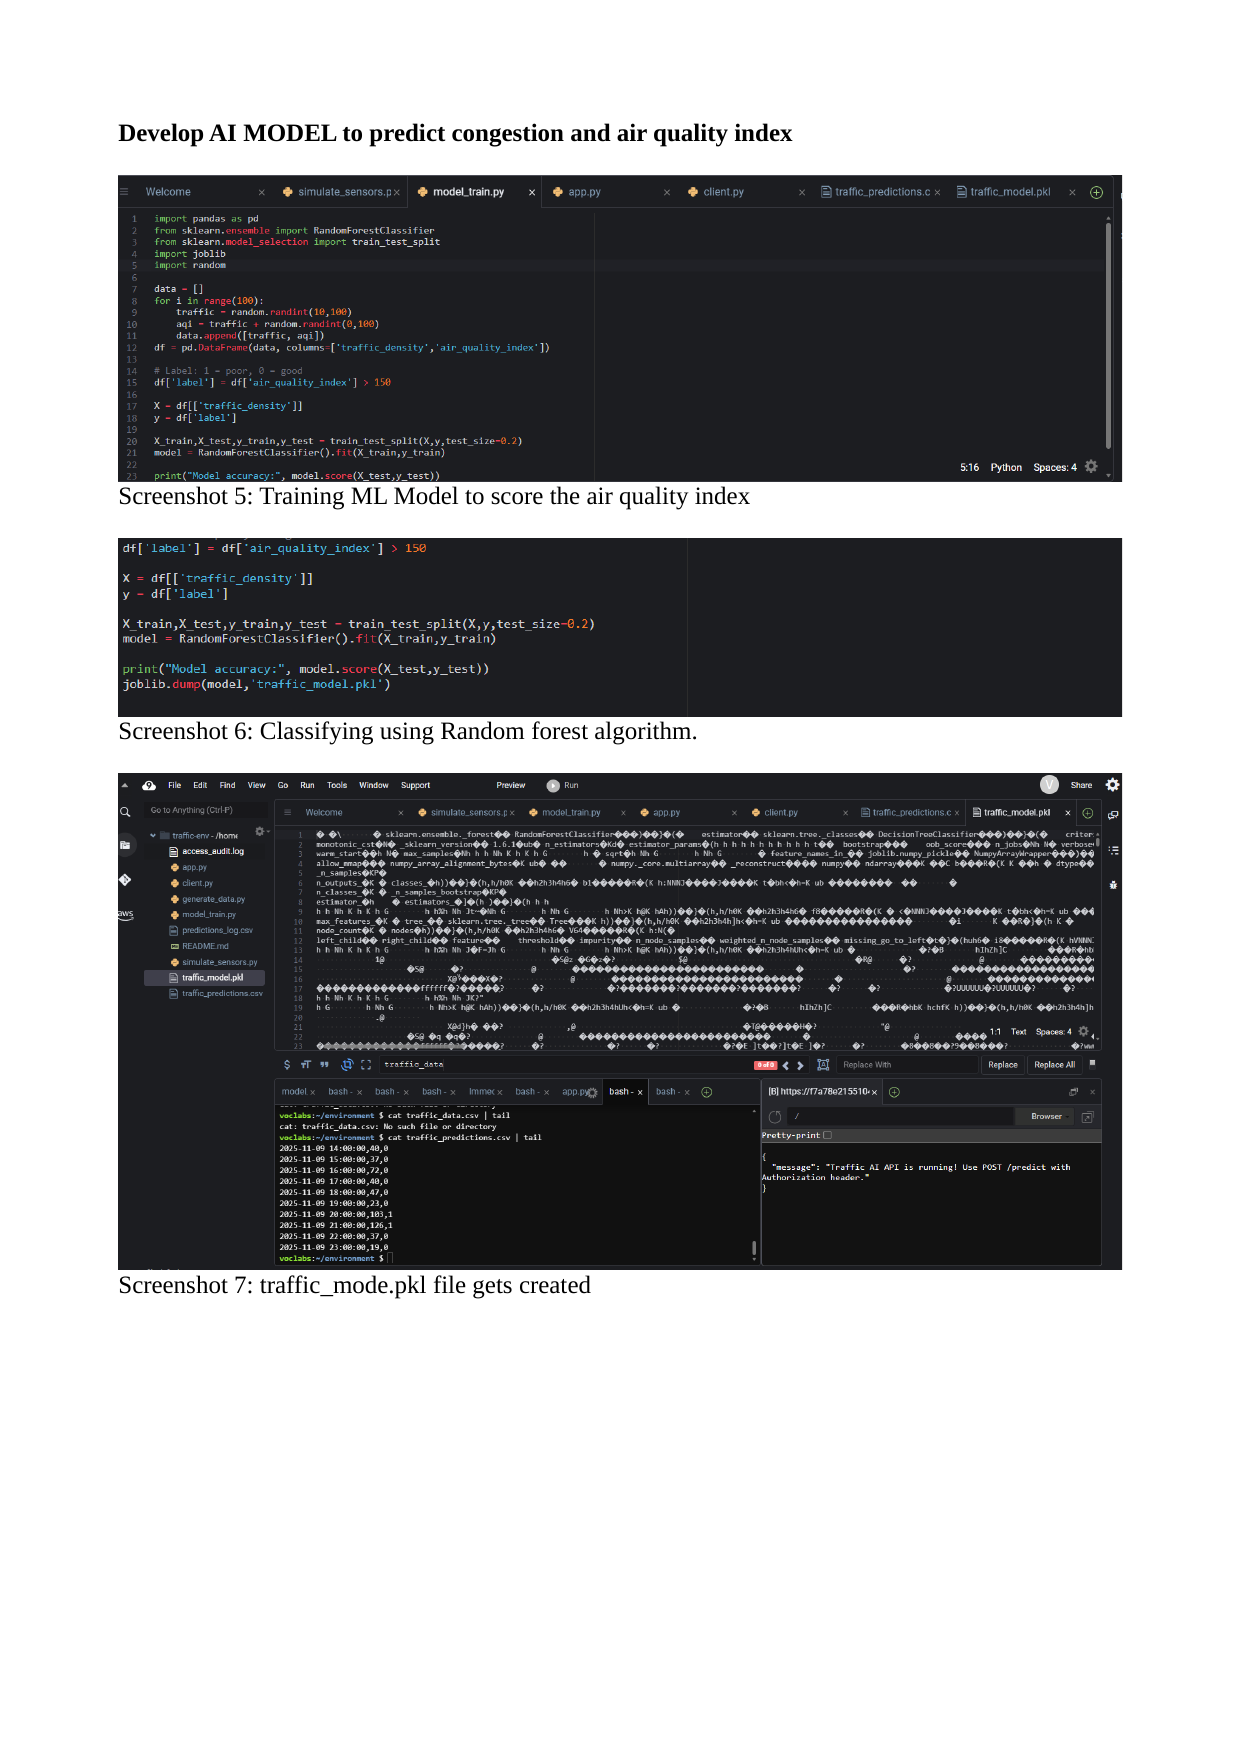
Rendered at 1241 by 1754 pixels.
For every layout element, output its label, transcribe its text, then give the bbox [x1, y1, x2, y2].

text Screenshot 5: Training ML Model to score the air quality index [118, 482, 1122, 510]
text Screenshot 6: Classifying using Random forest algorithm. [118, 717, 1122, 745]
text Screenshot 7: traffic_mode.pkl file gets created [118, 1270, 1122, 1298]
picture [118, 538, 1123, 717]
picture [118, 773, 1123, 1270]
picture [118, 175, 1123, 482]
text Develop AI MODEL to predict congestion and air quality index [118, 118, 1122, 147]
